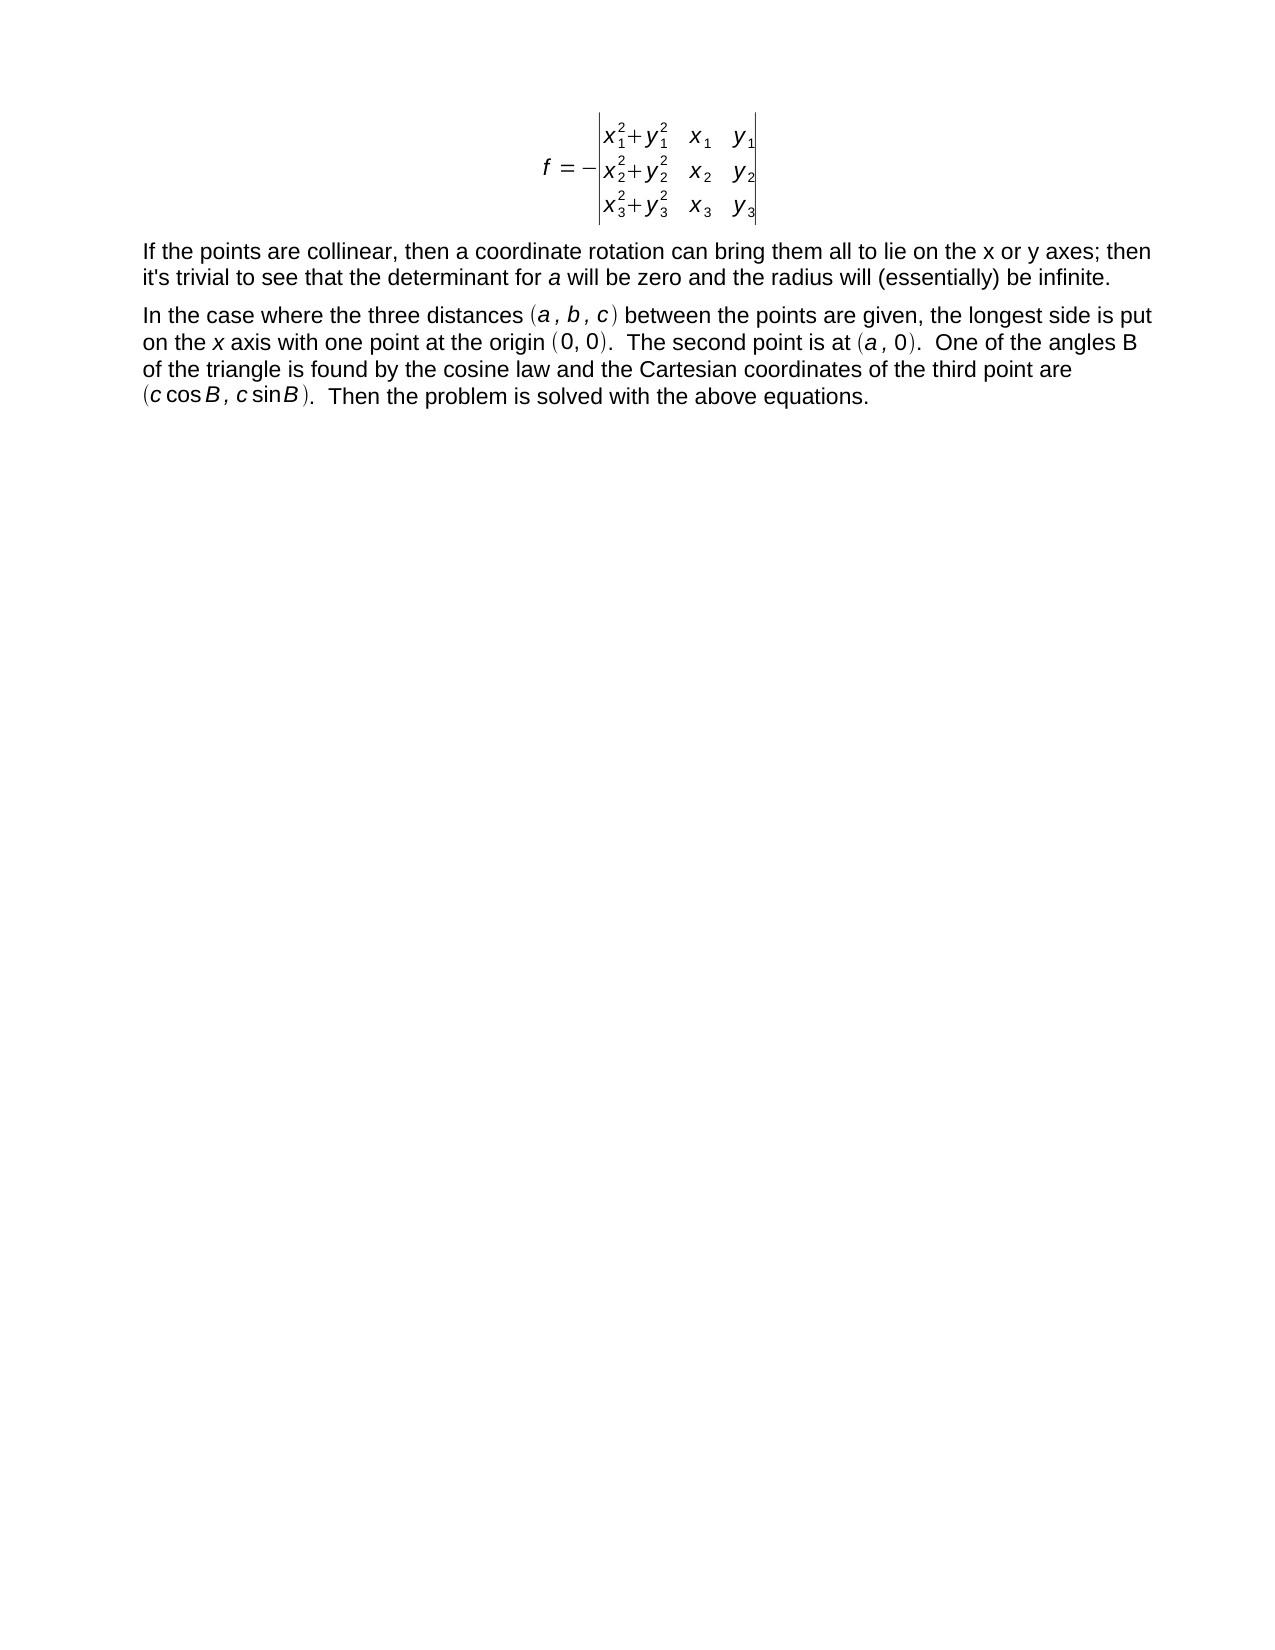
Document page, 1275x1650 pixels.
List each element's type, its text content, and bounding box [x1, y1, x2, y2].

text If the points are collinear, then a coordinate rotation can bring them all to lie on the x or y axes; then it's trivial to see that the determinant for a will be zero and the radius will (essentially) be infinite. [142, 238, 1162, 290]
text In the case where the three distances between the points are given, the longest side is put on the x axis with one point at the origin . The second point is at . One of the angles B of the triangle is found by the cosine law and the Cartesian coordinates of the third point are . Then the problem is solved with the above equations. [142, 302, 1162, 409]
